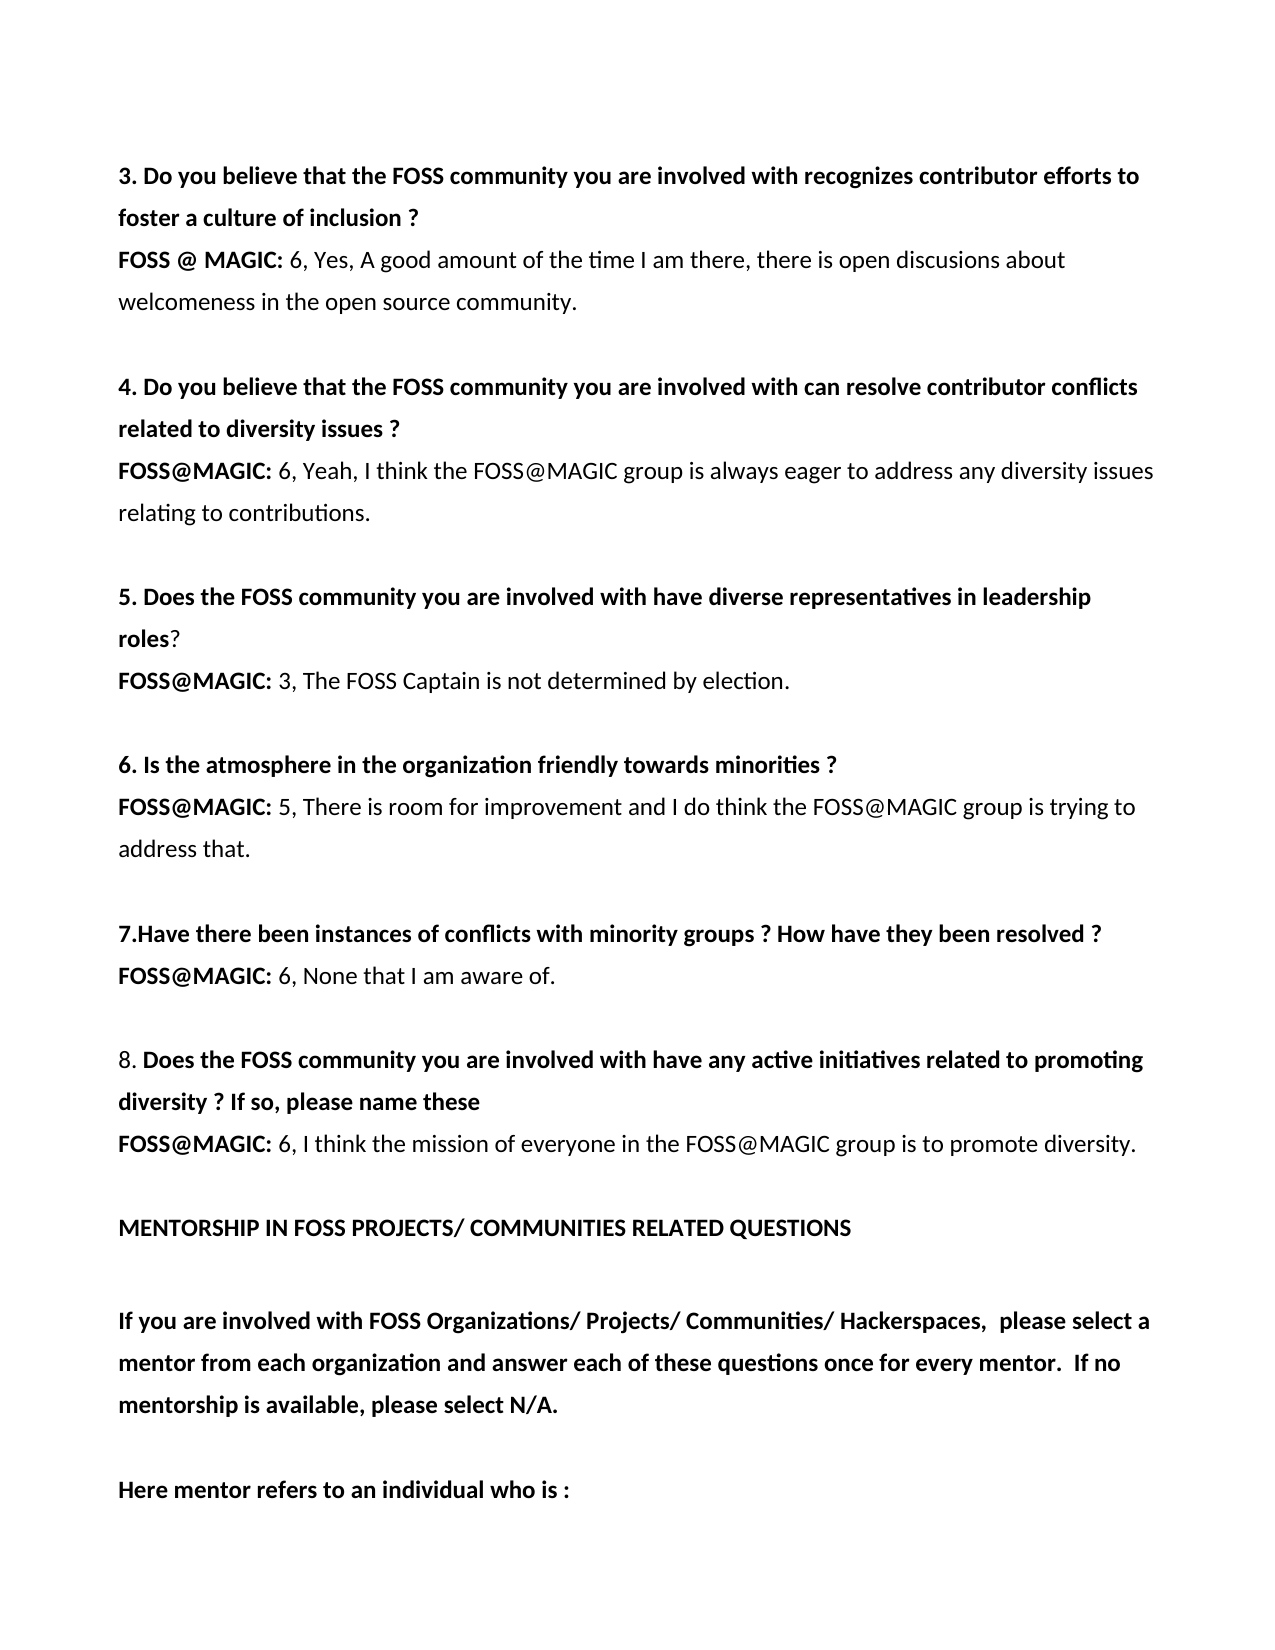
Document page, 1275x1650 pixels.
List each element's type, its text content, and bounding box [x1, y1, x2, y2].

text MENTORSHIP IN FOSS PROJECTS/ COMMUNITIES RELATED QUESTIONS [118, 1212, 1157, 1243]
text 7.Have there been instances of conflicts with minority groups ? How have they been resolved ? [118, 918, 1157, 948]
text 6. Is the atmosphere in the organization friendly towards minorities ? [118, 749, 1157, 780]
text FOSS@MAGIC: 5, There is room for improvement and I do think the FOSS@MAGIC group is trying to address that. [118, 791, 1157, 864]
text FOSS @ MAGIC: 6, Yes, A good amount of the time I am there, there is open discusions about welcomeness in the open source community. [118, 244, 1157, 317]
text FOSS@MAGIC: 6, Yeah, I think the FOSS@MAGIC group is always eager to address any diversity issues relating to contributions. [118, 455, 1157, 527]
text Here mentor refers to an individual who is : [118, 1474, 1157, 1504]
text 5. Does the FOSS community you are involved with have diverse representatives in leadership roles? [118, 581, 1157, 654]
text FOSS@MAGIC: 6, None that I am aware of. [118, 960, 1157, 990]
text FOSS@MAGIC: 6, I think the mission of everyone in the FOSS@MAGIC group is to promote diversity. [118, 1128, 1157, 1159]
text 8. Does the FOSS community you are involved with have any active initiatives related to promoting diversity ? If so, please name these [118, 1044, 1157, 1117]
text 4. Do you believe that the FOSS community you are involved with can resolve contributor conflicts related to diversity issues ? [118, 371, 1157, 443]
text If you are involved with FOSS Organizations/ Projects/ Communities/ Hackerspaces, please select a mentor from each organization and answer each of these questions once for every mentor. If no mentorship is available, please select N/A. [118, 1306, 1157, 1420]
text 3. Do you believe that the FOSS community you are involved with recognizes contributor efforts to foster a culture of inclusion ? [118, 160, 1157, 233]
text FOSS@MAGIC: 3, The FOSS Captain is not determined by election. [118, 665, 1157, 696]
